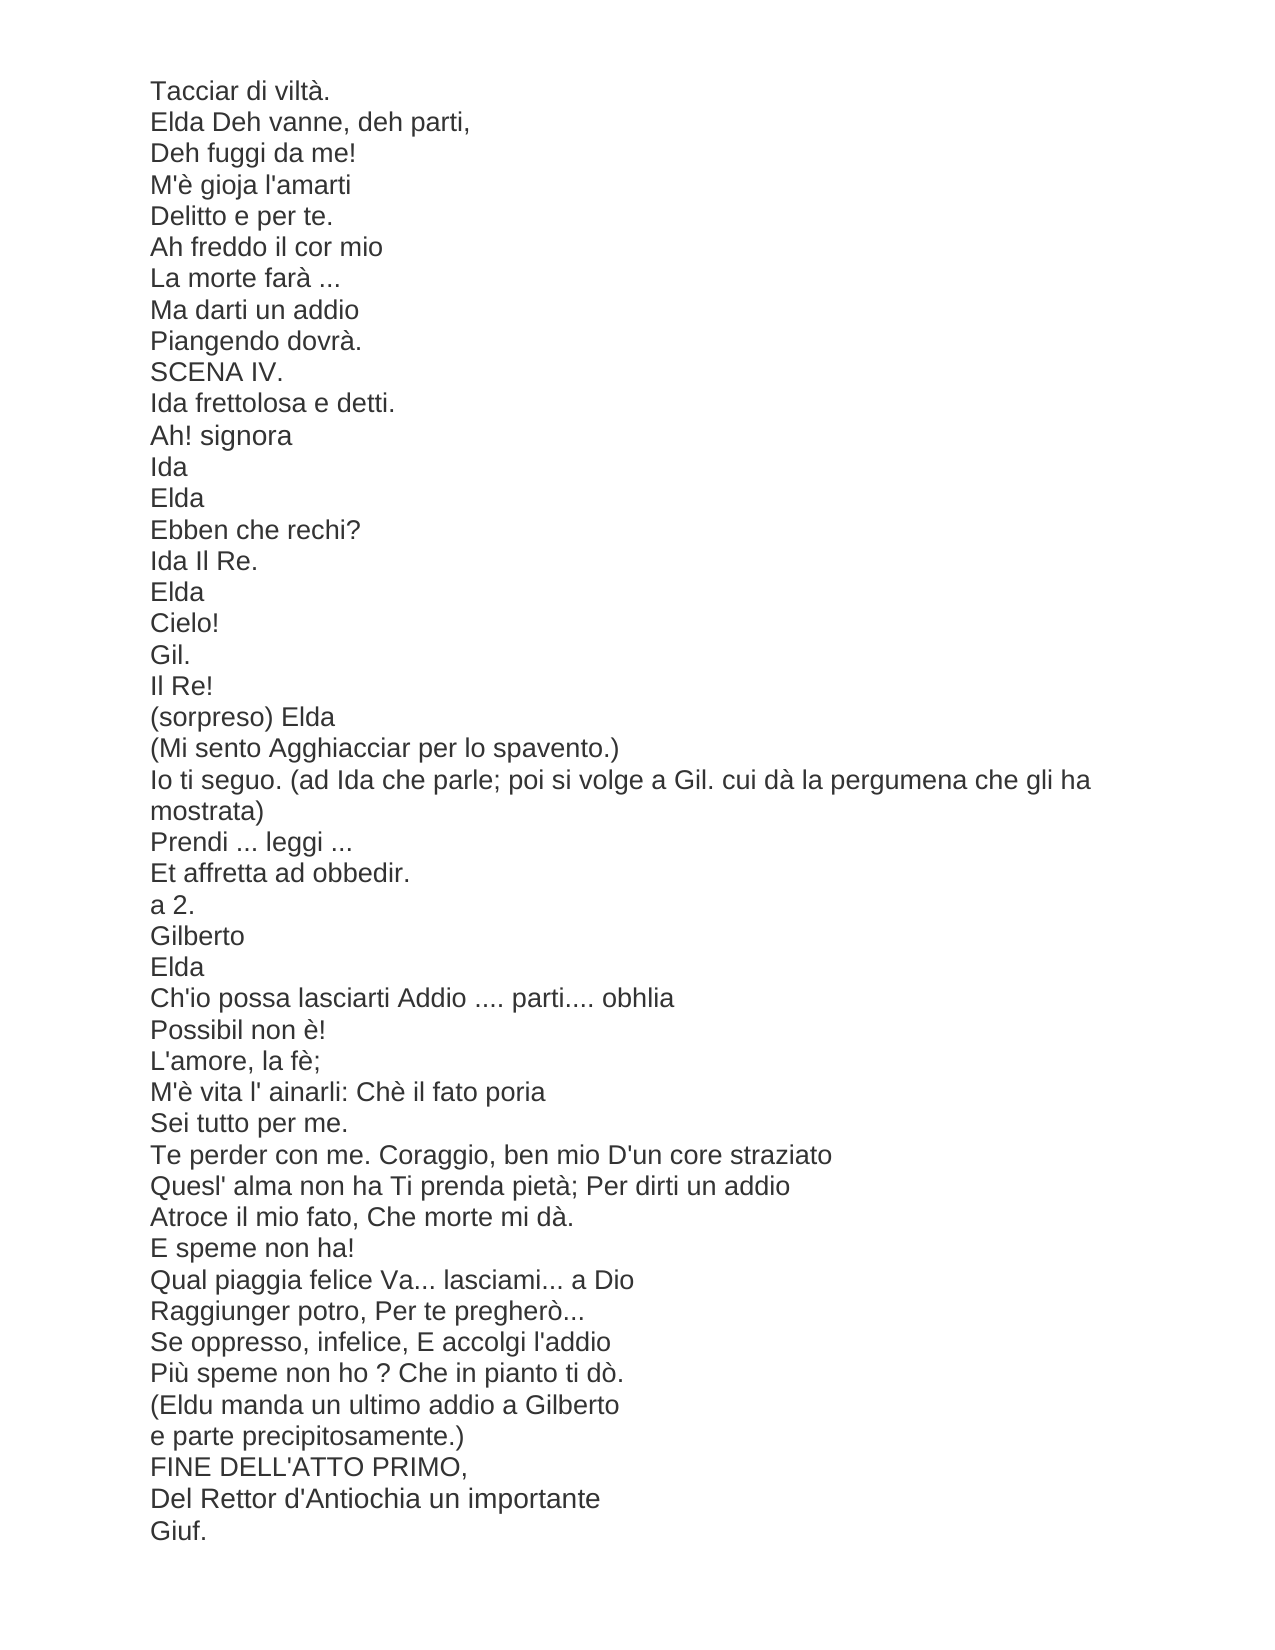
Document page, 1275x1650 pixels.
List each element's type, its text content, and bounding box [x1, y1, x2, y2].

text Ch'io possa lasciarti Addio .... parti.... obhlia [150, 982, 1125, 1014]
text Se oppresso, infelice, E accolgi l'addio [150, 1326, 1125, 1357]
text M'è gioja l'amarti [150, 169, 1125, 200]
text Piangendo dovrà. [150, 325, 1125, 356]
text Il Re! [150, 670, 1125, 701]
text L'amore, la fè; [150, 1045, 1125, 1076]
text Elda [150, 951, 1125, 982]
text Giuf. [150, 1515, 1125, 1546]
text Cielo! [150, 607, 1125, 639]
text Te perder con me. Coraggio, ben mio D'un core straziato [150, 1139, 1125, 1170]
text Ida [150, 451, 1125, 482]
text Ida frettolosa e detti. [150, 387, 1125, 419]
text e parte precipitosamente.) [150, 1420, 1125, 1451]
text Elda [150, 482, 1125, 514]
text FINE DELL'ATTO PRIMO, [150, 1451, 1125, 1482]
text Elda [150, 576, 1125, 607]
text Ma darti un addio [150, 294, 1125, 325]
text Gilberto [150, 920, 1125, 951]
text Prendi ... leggi ... [150, 826, 1125, 857]
text a 2. [150, 889, 1125, 920]
text Et affretta ad obbedir. [150, 857, 1125, 889]
text SCENA IV. [150, 356, 1125, 387]
text Tacciar di viltà. [150, 75, 1125, 106]
text Ebben che rechi? [150, 514, 1125, 545]
text Raggiunger potro, Per te pregherò... [150, 1295, 1125, 1326]
text Possibil non è! [150, 1014, 1125, 1045]
text (sorpreso) Elda [150, 701, 1125, 732]
text (Mi sento Agghiacciar per lo spavento.) [150, 732, 1125, 764]
text M'è vita l' ainarli: Chè il fato poria [150, 1076, 1125, 1107]
text (Eldu manda un ultimo addio a Gilberto [150, 1389, 1125, 1420]
text Delitto e per te. [150, 200, 1125, 231]
text E speme non ha! [150, 1232, 1125, 1264]
text Ida Il Re. [150, 545, 1125, 576]
text Atroce il mio fato, Che morte mi dà. [150, 1201, 1125, 1232]
text Più speme non ho ? Che in pianto ti dò. [150, 1357, 1125, 1389]
text Qual piaggia felice Va... lasciami... a Dio [150, 1264, 1125, 1295]
text Gil. [150, 639, 1125, 670]
text Quesl' alma non ha Ti prenda pietà; Per dirti un addio [150, 1170, 1125, 1201]
text Ah! signora [150, 419, 1125, 451]
text mostrata) [150, 795, 1125, 826]
text La morte farà ... [150, 262, 1125, 294]
text Del Rettor d'Antiochia un importante [150, 1482, 1125, 1515]
text Ah freddo il cor mio [150, 231, 1125, 262]
text Sei tutto per me. [150, 1107, 1125, 1139]
text Deh fuggi da me! [150, 137, 1125, 169]
text Io ti seguo. (ad Ida che parle; poi si volge a Gil. cui dà la pergumena che gli ha [150, 764, 1125, 795]
text Elda Deh vanne, deh parti, [150, 106, 1125, 137]
